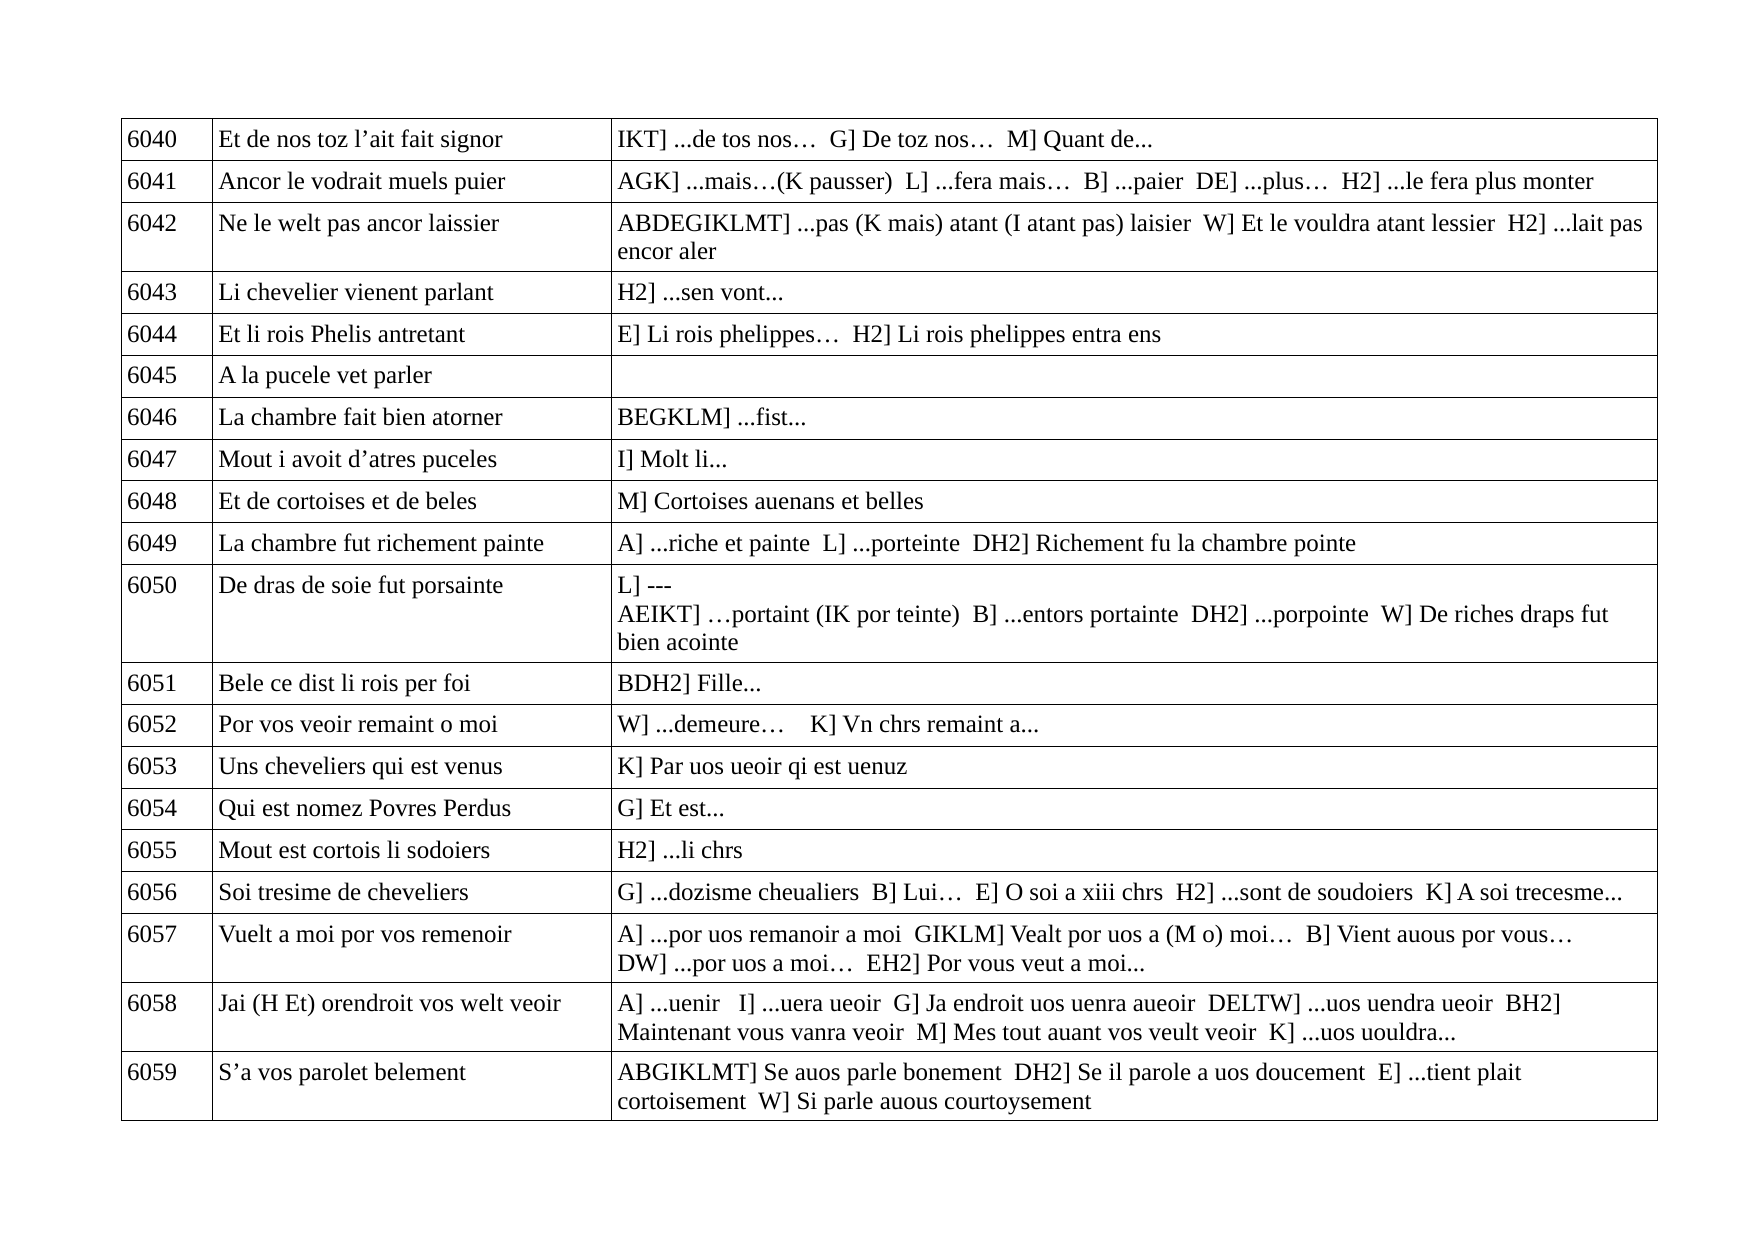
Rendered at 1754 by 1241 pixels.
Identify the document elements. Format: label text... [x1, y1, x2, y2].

table_cell Mout i avoit d’atres puceles [213, 440, 611, 480]
table_cell 6058 [122, 983, 212, 1051]
table_cell Mout est cortois li sodoiers [213, 830, 611, 871]
table_cell G] ...dozisme cheualiers B] Lui… E] O soi a xiii chrs H2] ...sont de soudoiers K] A soi trecesme... [612, 872, 1657, 913]
table_cell 6042 [122, 203, 212, 271]
table_cell Et li rois Phelis antretant [213, 314, 611, 355]
table_cell W] ...demeure… K] Vn chrs remaint a... [612, 705, 1657, 746]
table_cell BEGKLM] ...fist... [612, 398, 1657, 438]
table_cell 6045 [122, 356, 212, 397]
table_cell A] ...uenir I] ...uera ueoir G] Ja endroit uos uenra aueoir DELTW] ...uos uendra ueoir BH2] Maintenant vous vanra veoir M] Mes tout auant vos veult veoir K] ...uos uouldra... [612, 983, 1657, 1051]
table_cell A] ...por uos remanoir a moi GIKLM] Vealt por uos a (M o) moi… B] Vient auous por vous… DW] ...por uos a moi… EH2] Por vous veut a moi... [612, 914, 1657, 982]
table_cell G] Et est... [612, 789, 1657, 829]
table_cell A la pucele vet parler [213, 356, 611, 397]
table_cell Jai (H Et) orendroit vos welt veoir [213, 983, 611, 1051]
table_cell Et de cortoises et de beles [213, 481, 611, 522]
table_cell Et de nos toz l’ait fait signor [213, 119, 611, 160]
table_cell S’a vos parolet belement [213, 1052, 611, 1120]
table_cell 6041 [122, 161, 212, 202]
table_cell 6056 [122, 872, 212, 913]
table_cell 6052 [122, 705, 212, 746]
table_cell AGK] ...mais…(K pausser) L] ...fera mais… B] ...paier DE] ...plus… H2] ...le fera plus monter [612, 161, 1657, 202]
table_cell 6059 [122, 1052, 212, 1120]
table_cell 6049 [122, 523, 212, 564]
table_cell 6044 [122, 314, 212, 355]
table_cell H2] ...sen vont... [612, 272, 1657, 313]
table_cell IKT] ...de tos nos… G] De toz nos… M] Quant de... [612, 119, 1657, 160]
table_cell K] Par uos ueoir qi est uenuz [612, 747, 1657, 787]
table_cell 6053 [122, 747, 212, 787]
table_cell 6043 [122, 272, 212, 313]
table_cell Li chevelier vienent parlant [213, 272, 611, 313]
table_cell 6048 [122, 481, 212, 522]
table_cell 6046 [122, 398, 212, 438]
table_cell 6051 [122, 663, 212, 704]
table_cell Ancor le vodrait muels puier [213, 161, 611, 202]
table_cell ABDEGIKLMT] ...pas (K mais) atant (I atant pas) laisier W] Et le vouldra atant lessier H2] ...lait pas encor aler [612, 203, 1657, 271]
table_cell Bele ce dist li rois per foi [213, 663, 611, 704]
table_cell La chambre fait bien atorner [213, 398, 611, 438]
table_cell M] Cortoises auenans et belles [612, 481, 1657, 522]
table_cell E] Li rois phelippes… H2] Li rois phelippes entra ens [612, 314, 1657, 355]
table_cell I] Molt li... [612, 440, 1657, 480]
table_cell A] ...riche et painte L] ...porteinte DH2] Richement fu la chambre pointe [612, 523, 1657, 564]
table_cell 6054 [122, 789, 212, 829]
table_cell Qui est nomez Povres Perdus [213, 789, 611, 829]
table_cell Uns cheveliers qui est venus [213, 747, 611, 787]
table_cell 6047 [122, 440, 212, 480]
table_cell Por vos veoir remaint o moi [213, 705, 611, 746]
table_cell De dras de soie fut porsainte [213, 565, 611, 662]
table_cell L] --- AEIKT] …portaint (IK por teinte) B] ...entors portainte DH2] ...porpointe W] De riches draps fut bien acointe [612, 565, 1657, 662]
table_cell Ne le welt pas ancor laissier [213, 203, 611, 271]
table_cell ABGIKLMT] Se auos parle bonement DH2] Se il parole a uos doucement E] ...tient plait cortoisement W] Si parle auous courtoysement [612, 1052, 1657, 1120]
table_cell 6055 [122, 830, 212, 871]
table_cell 6057 [122, 914, 212, 982]
table_cell Vuelt a moi por vos remenoir [213, 914, 611, 982]
table_cell [612, 356, 1657, 397]
table_cell BDH2] Fille... [612, 663, 1657, 704]
table_cell 6050 [122, 565, 212, 662]
table_cell H2] ...li chrs [612, 830, 1657, 871]
table_cell La chambre fut richement painte [213, 523, 611, 564]
table_cell Soi tresime de cheveliers [213, 872, 611, 913]
table_cell 6040 [122, 119, 212, 160]
